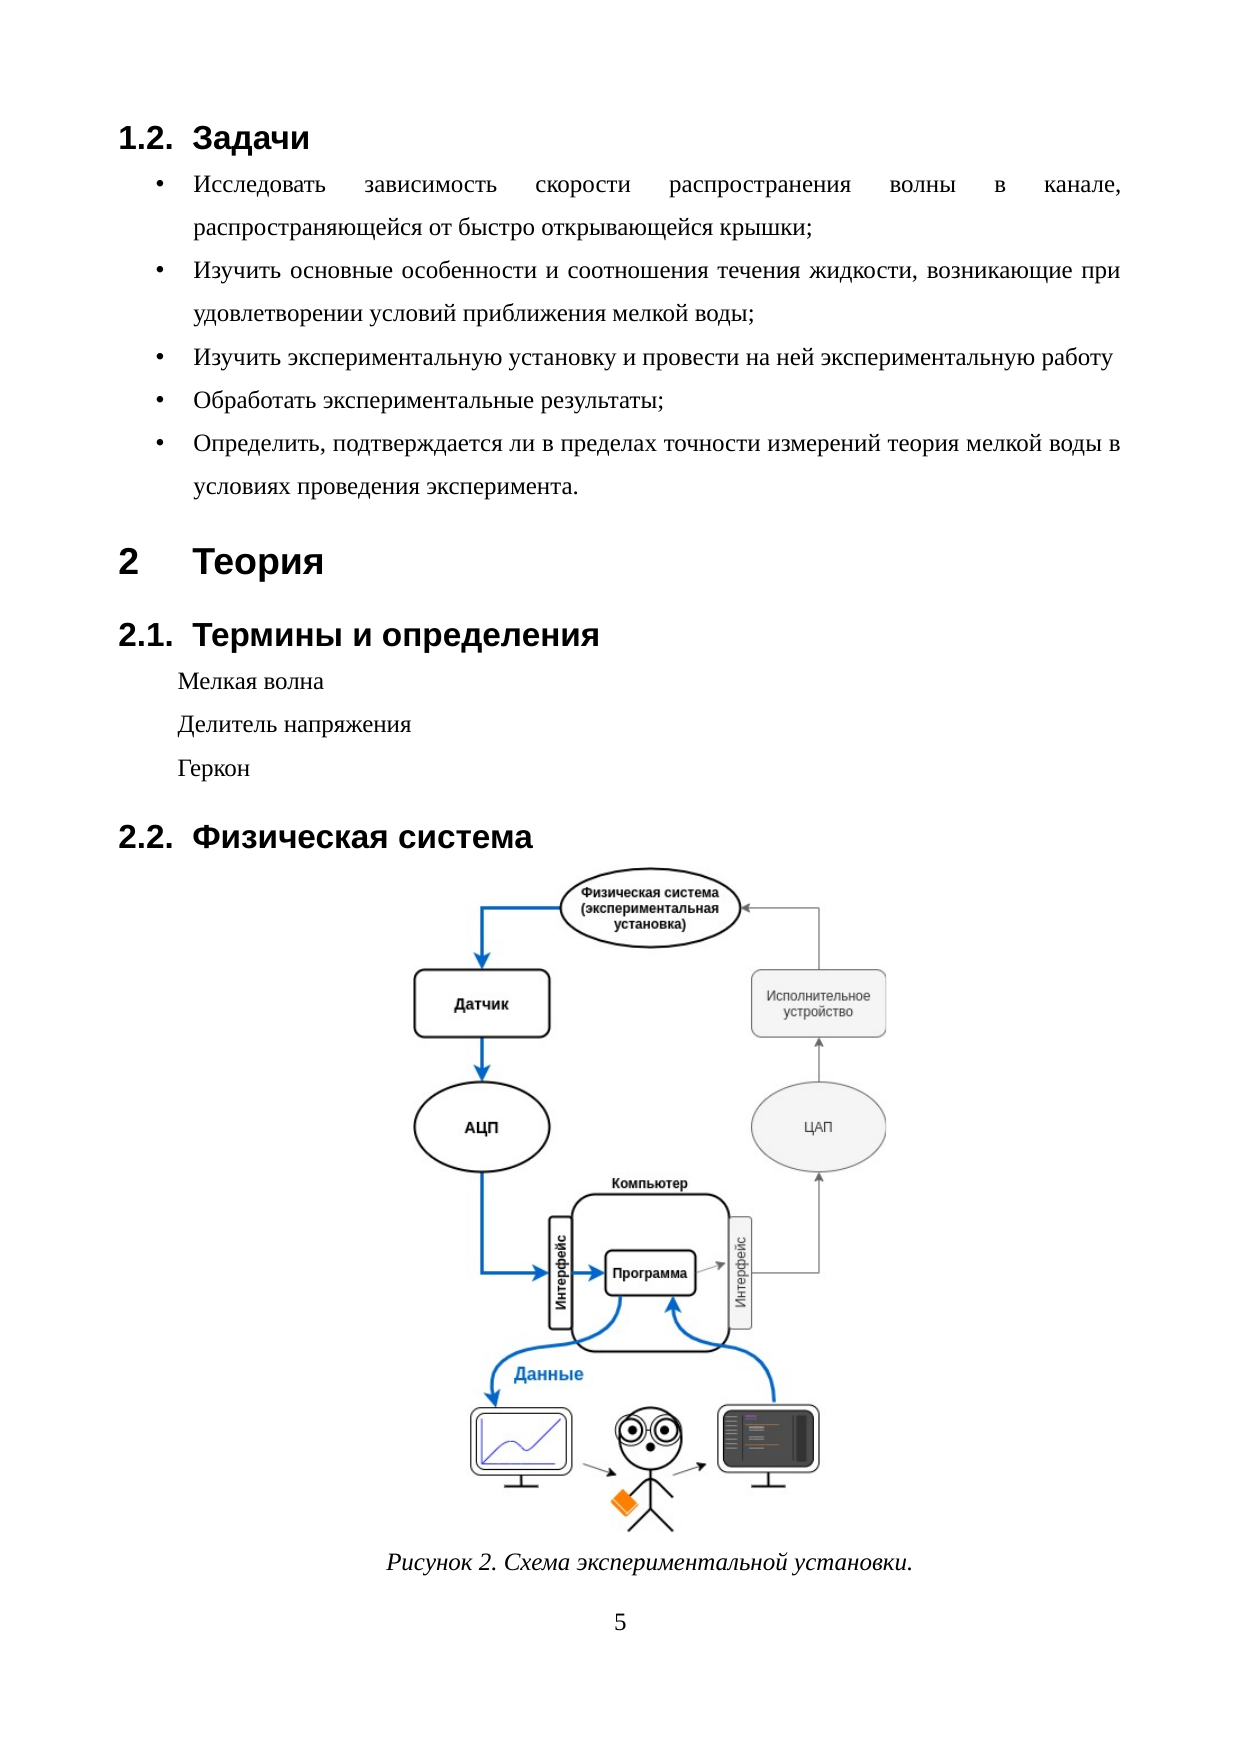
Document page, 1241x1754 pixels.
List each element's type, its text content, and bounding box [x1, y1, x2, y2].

list Исследовать зависимость скорости распространения волны в канале, распространяющейся от быстро открывающейся крышки; [156, 169, 1122, 241]
subtitle Задачи [118, 118, 1122, 157]
text Рисунок 2. Схема экспериментальной установки. [118, 1547, 1122, 1576]
list Изучить основные особенности и соотношения течения жидкости, возникающие при удовлетворении условий приближения мелкой воды; [156, 255, 1122, 327]
subtitle Физическая система [118, 817, 1122, 855]
text Делитель напряжения [118, 709, 1122, 738]
subtitle Термины и определения [118, 616, 1122, 654]
text Геркон [118, 753, 1122, 781]
picture [413, 867, 887, 1533]
list Изучить экспериментальную установку и провести на ней экспериментальную работу [156, 342, 1122, 370]
text Мелкая волна [118, 666, 1122, 695]
list Обработать экспериментальные результаты; [156, 385, 1122, 413]
list Определить, подтверждается ли в пределах точности измерений теория мелкой воды в условиях проведения эксперимента. [156, 428, 1122, 500]
subtitle Теория [118, 539, 1122, 582]
